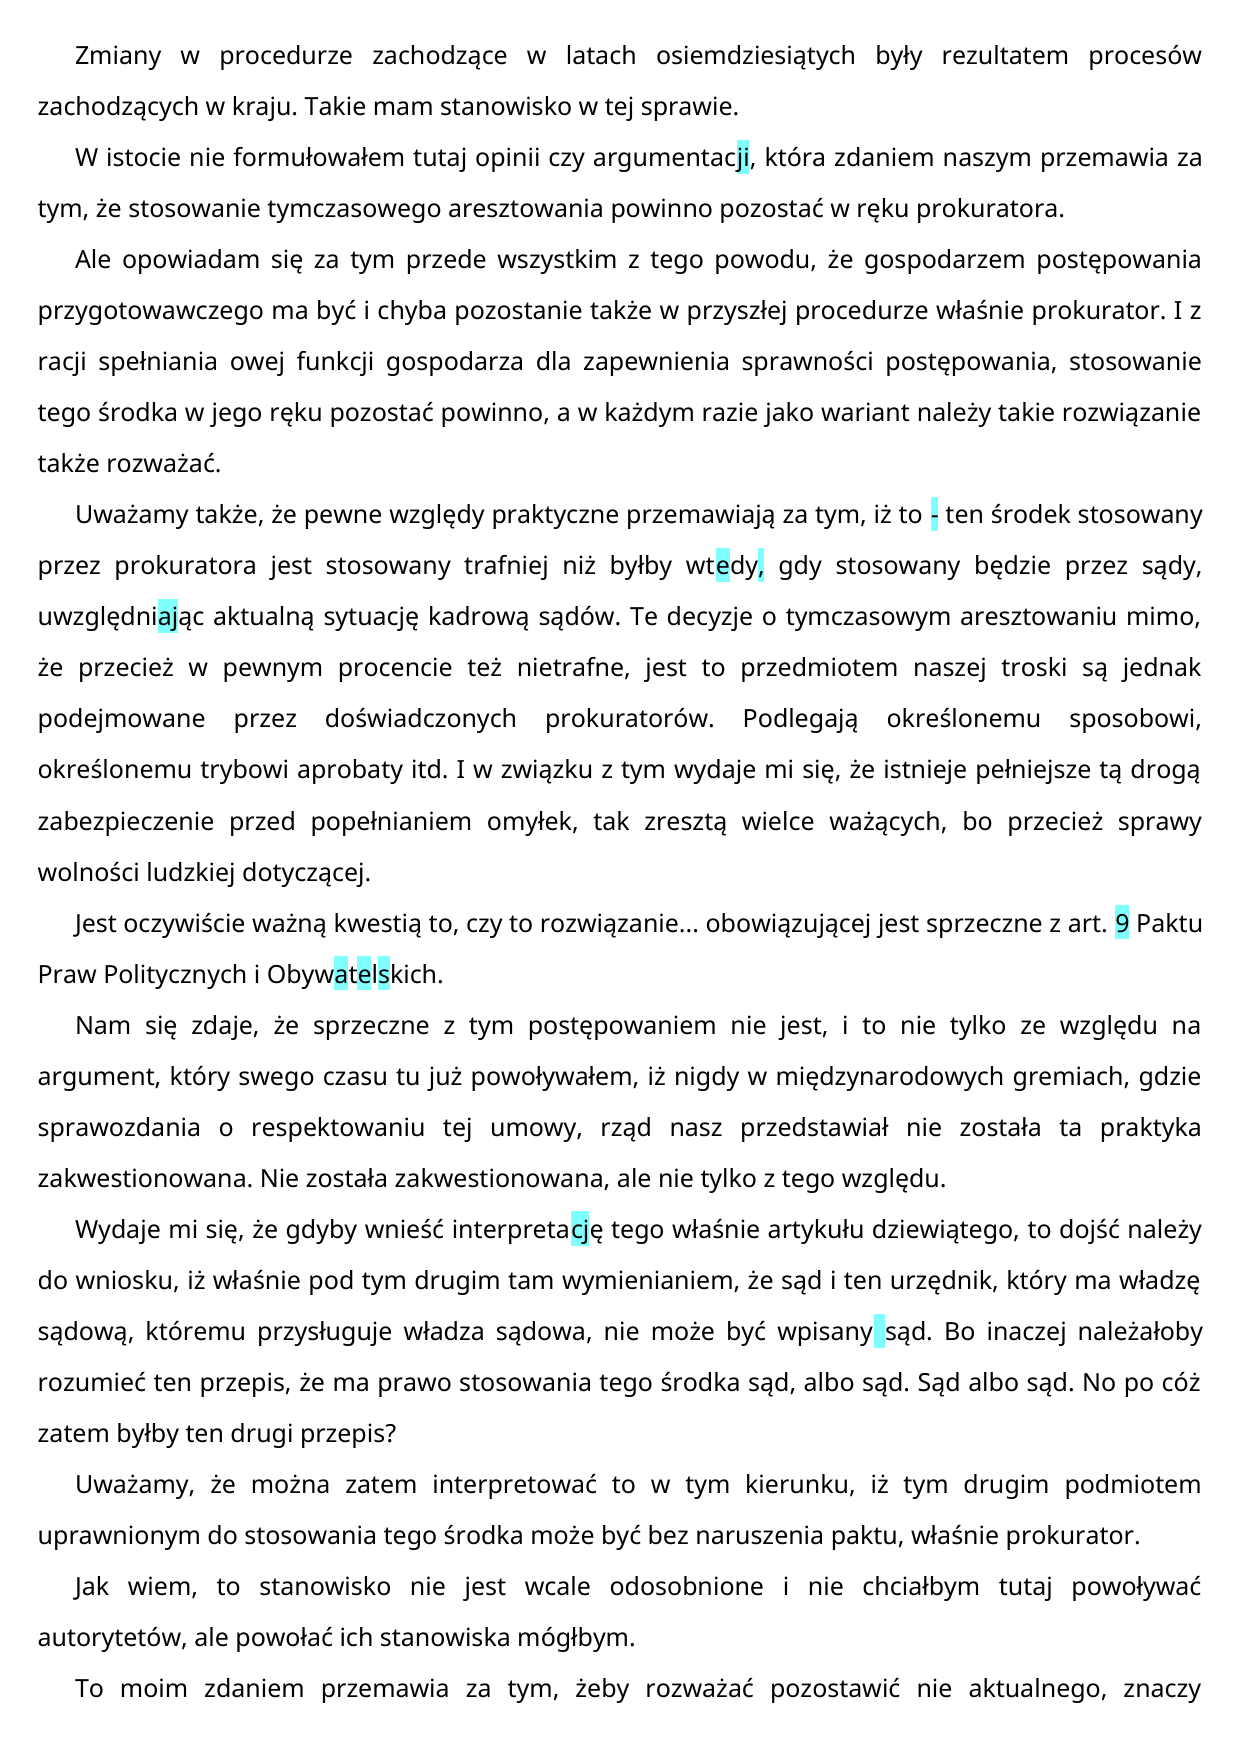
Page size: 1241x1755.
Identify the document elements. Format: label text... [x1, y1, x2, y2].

text Uważamy także, że pewne względy praktyczne przemawiają za tym, iż to - ten środek stosowany przez prokuratora jest stosowany trafniej niż byłby wtedy, gdy stosowany będzie przez sądy, uwzględniając aktualną sytuację kadrową sądów. Te decyzje o tymczasowym aresztowaniu mimo, że przecież w pewnym procencie też nietrafne, jest to przedmiotem naszej troski są jednak podejmowane przez doświadczonych prokuratorów. Podlegają określonemu sposobowi, określonemu trybowi aprobaty itd. I w związku z tym wydaje mi się, że istnieje pełniejsze tą drogą zabezpieczenie przed popełnianiem omyłek, tak zresztą wielce ważących, bo przecież sprawy wolności ludzkiej dotyczącej. [37, 497, 1203, 888]
text Ale opowiadam się za tym przede wszystkim z tego powodu, że gospodarzem postępowania przygotowawczego ma być i chyba pozostanie także w przyszłej procedurze właśnie prokurator. I z racji spełniania owej funkcji gospodarza dla zapewnienia sprawności postępowania, stosowanie tego środka w jego ręku pozostać powinno, a w każdym razie jako wariant należy takie rozwiązanie także rozważać. [37, 242, 1203, 480]
text W istocie nie formułowałem tutaj opinii czy argumentacji, która zdaniem naszym przemawia za tym, że stosowanie tymczasowego aresztowania powinno pozostać w ręku prokuratora. [37, 139, 1203, 225]
text Jest oczywiście ważną kwestią to, czy to rozwiązanie... obowiązującej jest sprzeczne z art. 9 Paktu Praw Politycznych i Obywatelskich. [37, 905, 1203, 990]
text Zmiany w procedurze zachodzące w latach osiemdziesiątych były rezultatem procesów zachodzących w kraju. Takie mam stanowisko w tej sprawie. [37, 37, 1203, 123]
text Jak wiem, to stanowisko nie jest wcale odosobnione i nie chciałbym tutaj powoływać autorytetów, ale powołać ich stanowiska mógłbym. [37, 1569, 1203, 1654]
text Wydaje mi się, że gdyby wnieść interpretację tego właśnie artykułu dziewiątego, to dojść należy do wniosku, iż właśnie pod tym drugim tam wymienianiem, że sąd i ten urzędnik, który ma władzę sądową, któremu przysługuje władza sądowa, nie może być wpisany sąd. Bo inaczej należałoby rozumieć ten przepis, że ma prawo stosowania tego środka sąd, albo sąd. Sąd albo sąd. No po cóż zatem byłby ten drugi przepis? [37, 1211, 1203, 1450]
text Uważamy, że można zatem interpretować to w tym kierunku, iż tym drugim podmiotem uprawnionym do stosowania tego środka może być bez naruszenia paktu, właśnie prokurator. [37, 1467, 1203, 1552]
text To moim zdaniem przemawia za tym, żeby rozważać pozostawić nie aktualnego, znaczy [37, 1671, 1203, 1705]
text Nam się zdaje, że sprzeczne z tym postępowaniem nie jest, i to nie tylko ze względu na argument, który swego czasu tu już powoływałem, iż nigdy w międzynarodowych gremiach, gdzie sprawozdania o respektowaniu tej umowy, rząd nasz przedstawiał nie została ta praktyka zakwestionowana. Nie została zakwestionowana, ale nie tylko z tego względu. [37, 1007, 1203, 1194]
